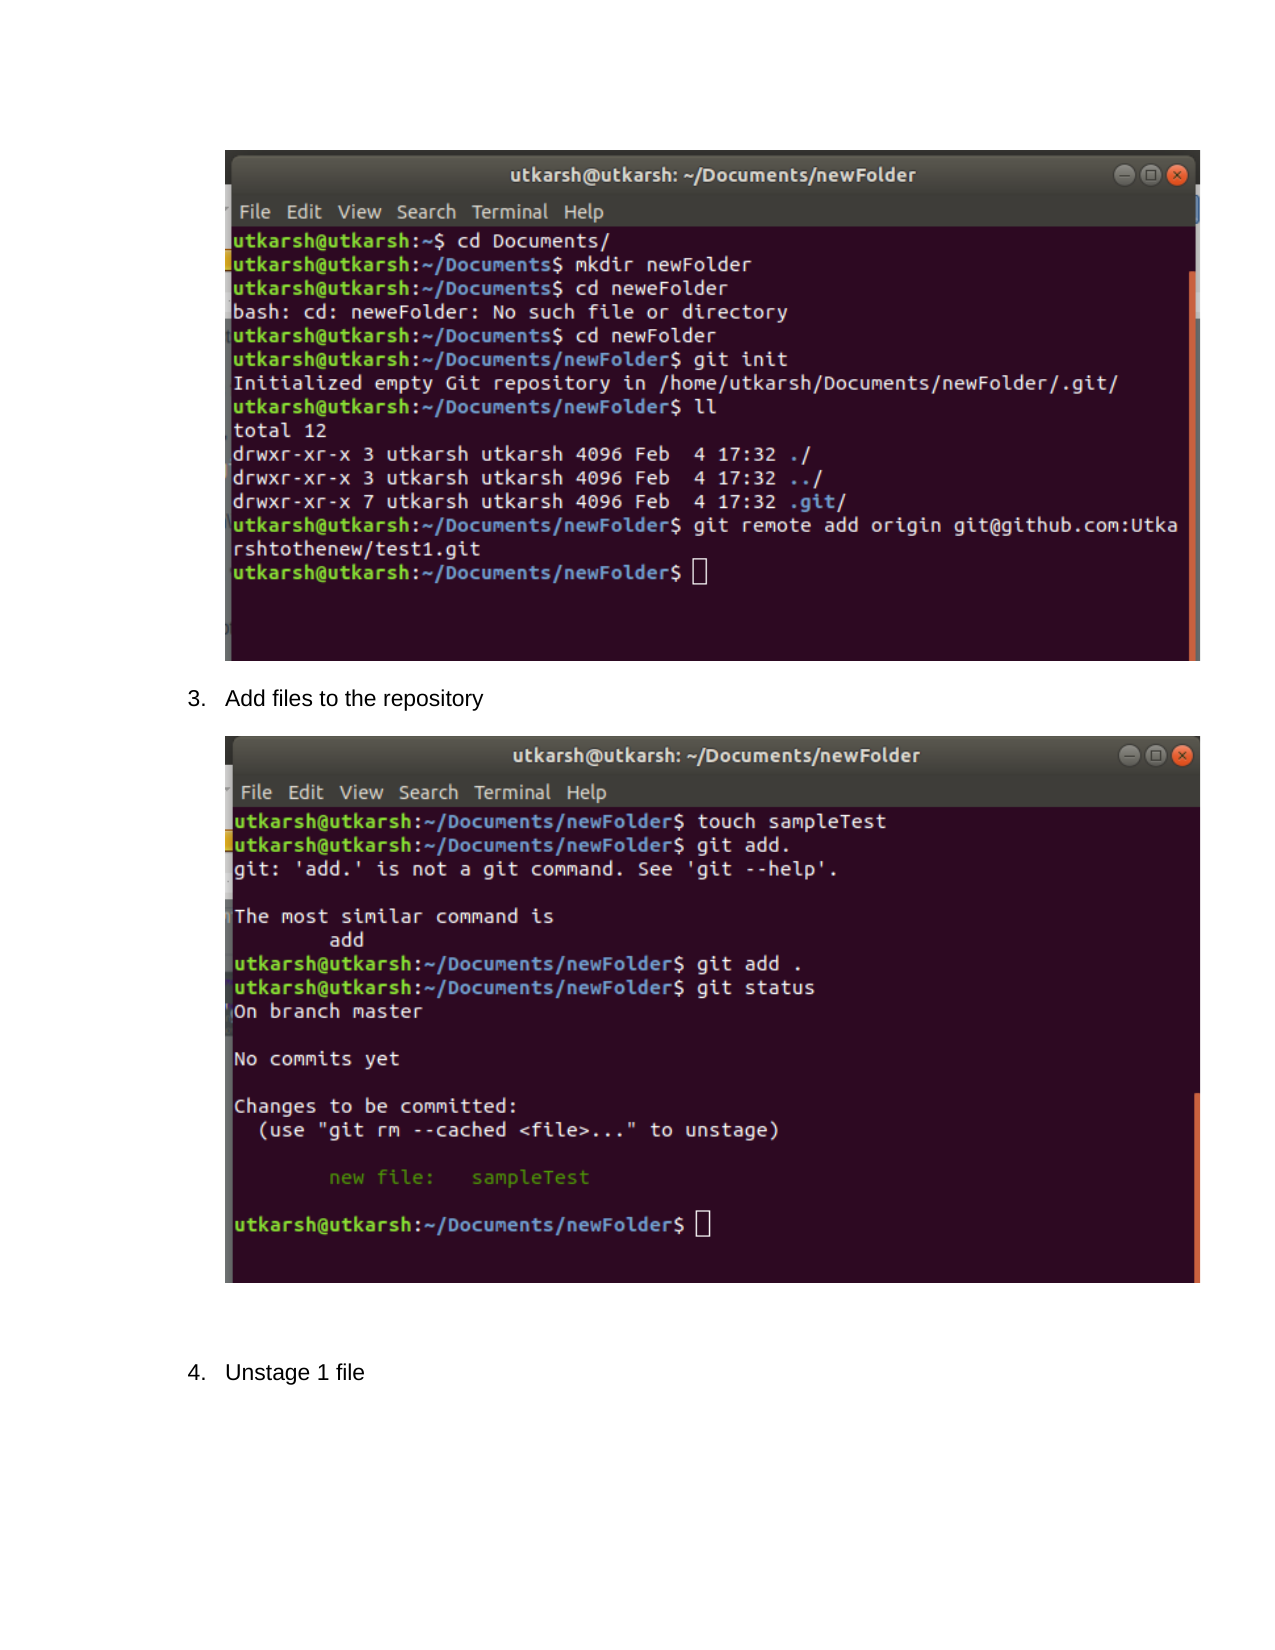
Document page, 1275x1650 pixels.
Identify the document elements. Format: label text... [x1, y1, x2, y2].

picture [225, 736, 1200, 1283]
list Add files to the repository [187, 685, 1125, 712]
list Unstage 1 file [187, 1359, 1125, 1385]
picture [225, 150, 1200, 661]
